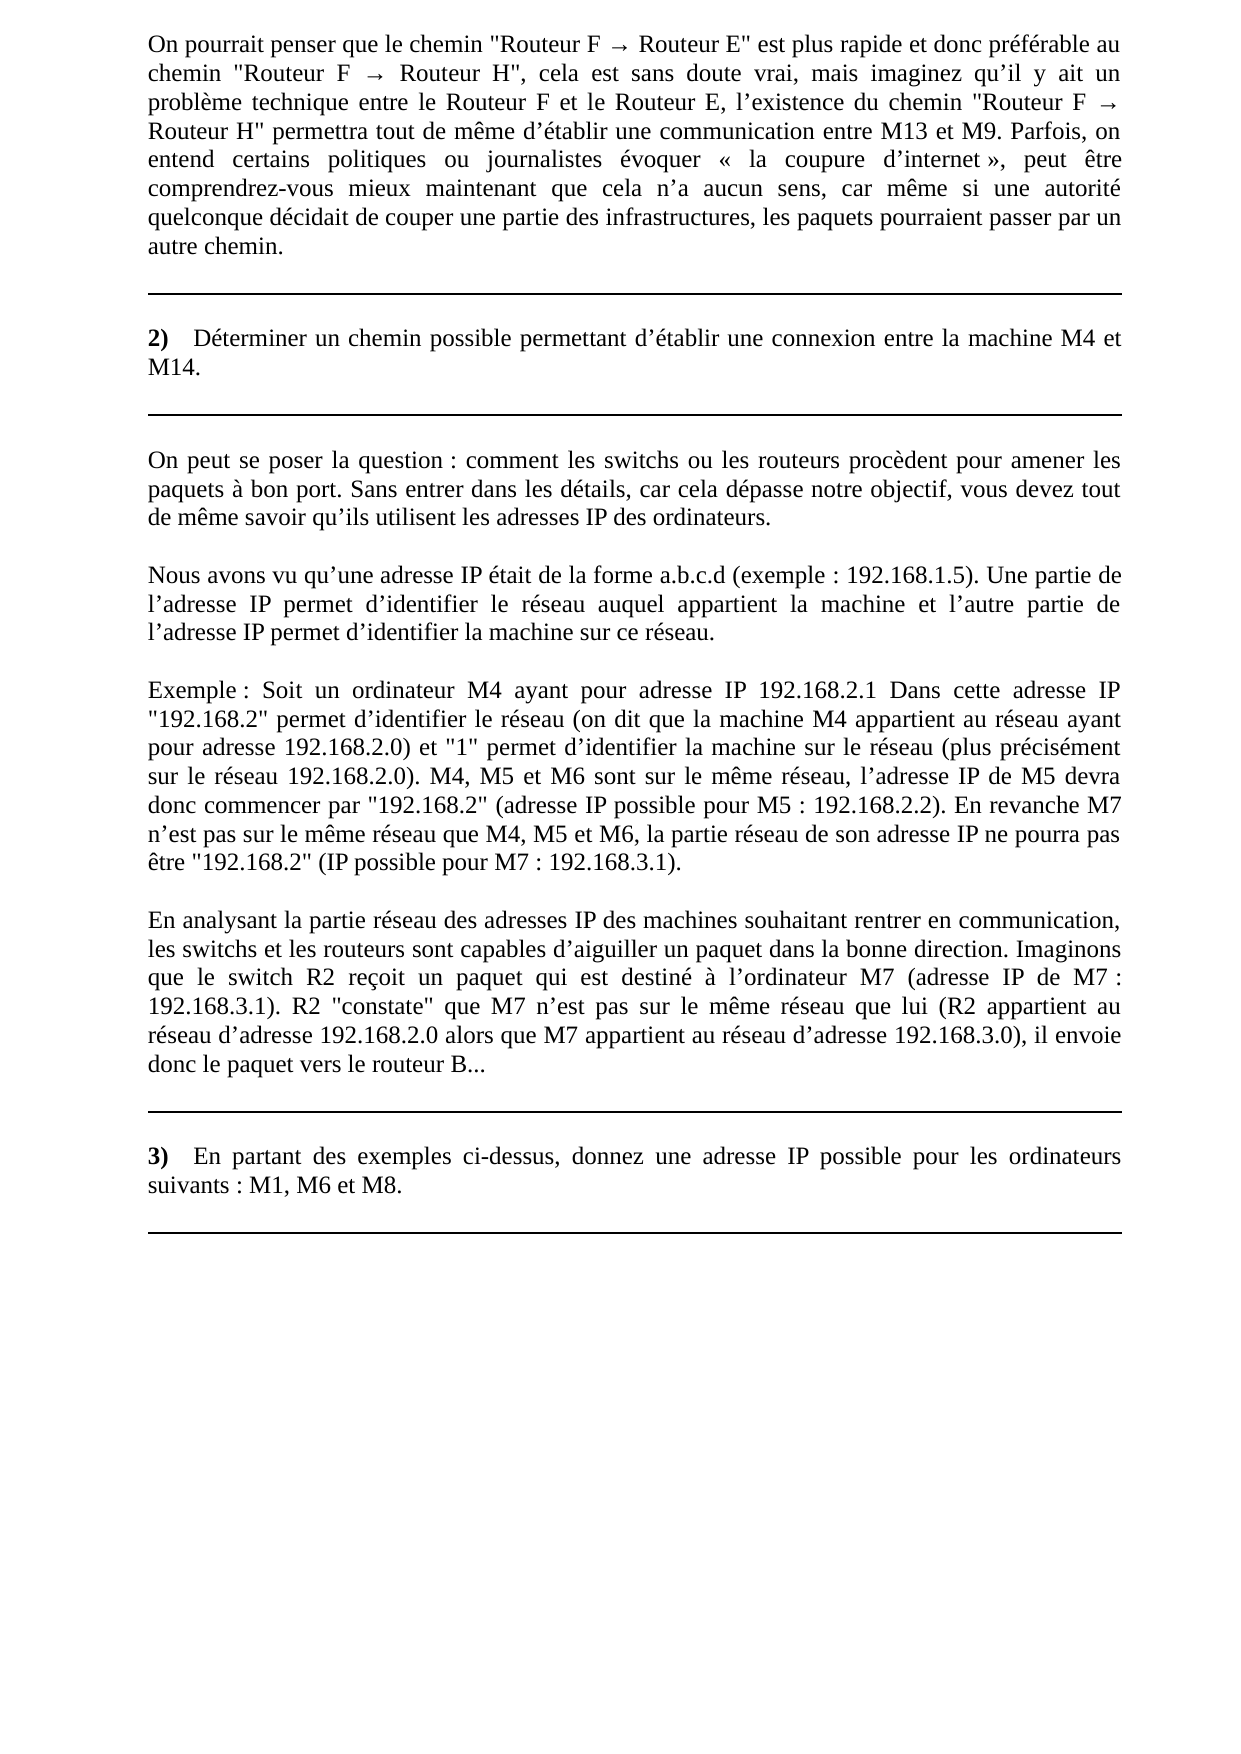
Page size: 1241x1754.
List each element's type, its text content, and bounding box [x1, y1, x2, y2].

text En analysant la partie réseau des adresses IP des machines souhaitant rentrer en communication, les switchs et les routeurs sont capables d’aiguiller un paquet dans la bonne direction. Imaginons que le switch R2 reçoit un paquet qui est destiné à l’ordinateur M7 (adresse IP de M7 : 192.168.3.1). R2 "constate" que M7 n’est pas sur le même réseau que lui (R2 appartient au réseau d’adresse 192.168.2.0 alors que M7 appartient au réseau d’adresse 192.168.3.0), il envoie donc le paquet vers le routeur B... [148, 905, 1122, 1077]
text Nous avons vu qu’une adresse IP était de la forme a.b.c.d (exemple : 192.168.1.5). Une partie de l’adresse IP permet d’identifier le réseau auquel appartient la machine et l’autre partie de l’adresse IP permet d’identifier la machine sur ce réseau. [148, 560, 1122, 646]
subtitle Déterminer un chemin possible permettant d’établir une connexion entre la machine M4 et M14. [148, 323, 1122, 381]
subtitle En partant des exemples ci-dessus, donnez une adresse IP possible pour les ordinateurs suivants : M1, M6 et M8. [148, 1141, 1122, 1199]
text On peut se poser la question : comment les switchs ou les routeurs procèdent pour amener les paquets à bon port. Sans entrer dans les détails, car cela dépasse notre objectif, vous devez tout de même savoir qu’ils utilisent les adresses IP des ordinateurs. [148, 445, 1122, 531]
text Exemple : Soit un ordinateur M4 ayant pour adresse IP 192.168.2.1 Dans cette adresse IP "192.168.2" permet d’identifier le réseau (on dit que la machine M4 appartient au réseau ayant pour adresse 192.168.2.0) et "1" permet d’identifier la machine sur le réseau (plus précisément sur le réseau 192.168.2.0). M4, M5 et M6 sont sur le même réseau, l’adresse IP de M5 devra donc commencer par "192.168.2" (adresse IP possible pour M5 : 192.168.2.2). En revanche M7 n’est pas sur le même réseau que M4, M5 et M6, la partie réseau de son adresse IP ne pourra pas être "192.168.2" (IP possible pour M7 : 192.168.3.1). [148, 675, 1122, 876]
text On pourrait penser que le chemin "Routeur F → Routeur E" est plus rapide et donc préférable au chemin "Routeur F → Routeur H", cela est sans doute vrai, mais imaginez qu’il y ait un problème technique entre le Routeur F et le Routeur E, l’existence du chemin "Routeur F → Routeur H" permettra tout de même d’établir une communication entre M13 et M9. Parfois, on entend certains politiques ou journalistes évoquer « la coupure d’internet », peut être comprendrez-vous mieux maintenant que cela n’a aucun sens, car même si une autorité quelconque décidait de couper une partie des infrastructures, les paquets pourraient passer par un autre chemin. [148, 29, 1122, 259]
